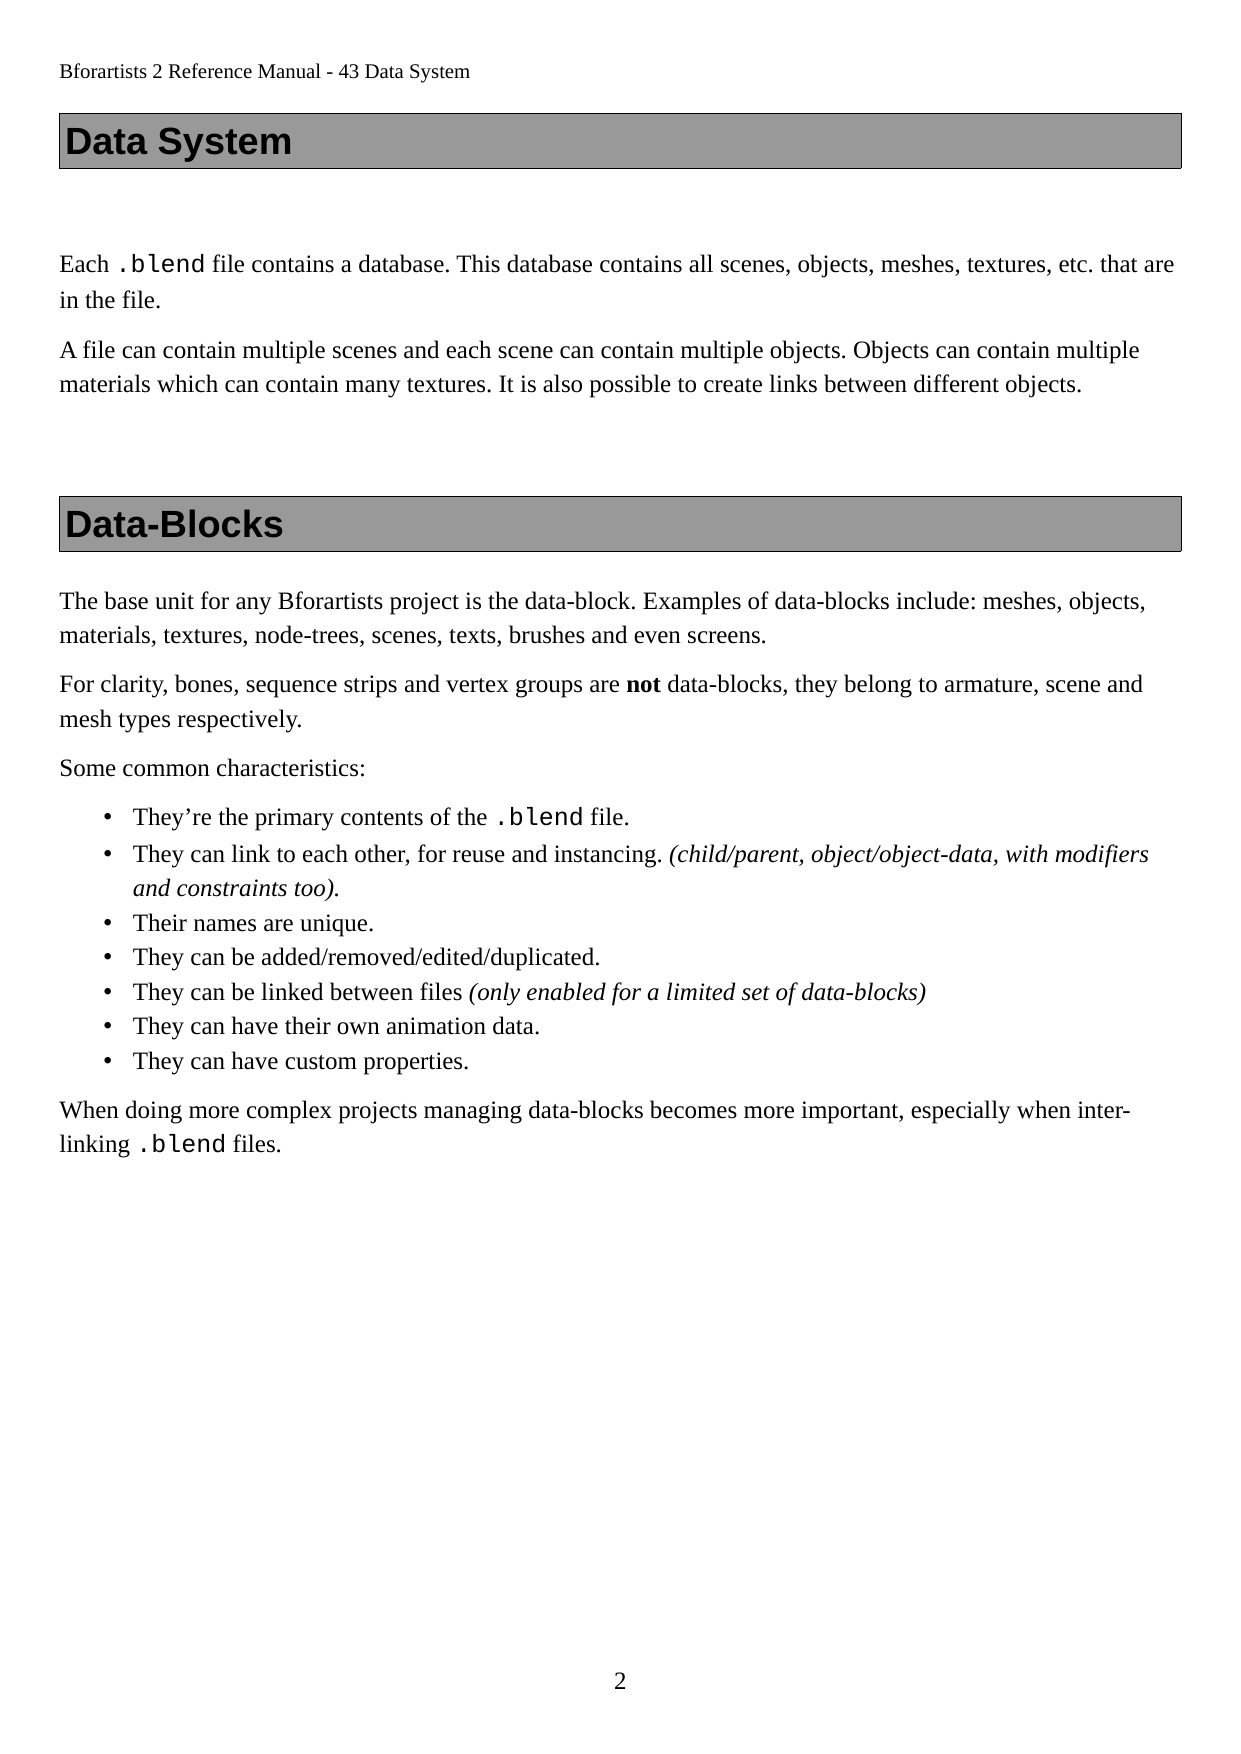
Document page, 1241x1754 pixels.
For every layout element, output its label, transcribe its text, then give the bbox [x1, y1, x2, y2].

text Some common characteristics: [59, 753, 1181, 782]
text When doing more complex projects managing data-blocks becomes more important, especially when inter-linking .blend files. [59, 1095, 1181, 1160]
list They can have their own animation data. [103, 1011, 1181, 1040]
table_header Data-Blocks [60, 497, 1181, 551]
list They’re the primary contents of the .blend file. [103, 802, 1181, 833]
list They can be added/removed/edited/duplicated. [103, 942, 1181, 971]
text Each .blend file contains a database. This database contains all scenes, objects, meshes, textures, etc. that are in the file. [59, 249, 1181, 314]
text A file can contain multiple scenes and each scene can contain multiple objects. Objects can contain multiple materials which can contain many textures. It is also possible to create links between different objects. [59, 335, 1181, 398]
list Their names are unique. [103, 908, 1181, 937]
list They can have custom properties. [103, 1046, 1181, 1074]
list They can link to each other, for reuse and instancing. (child/parent, object/object-data, with modifiers and constraints too). [103, 839, 1181, 902]
table_header Data System [60, 114, 1181, 168]
list They can be linked between files (only enabled for a limited set of data-blocks) [103, 977, 1181, 1006]
text The base unit for any Bforartists project is the data-block. Examples of data-blocks include: meshes, objects, materials, textures, node-trees, scenes, texts, brushes and even screens. [59, 586, 1181, 649]
text For clarity, bones, sequence strips and vertex groups are not data-blocks, they belong to armature, scene and mesh types respectively. [59, 669, 1181, 733]
